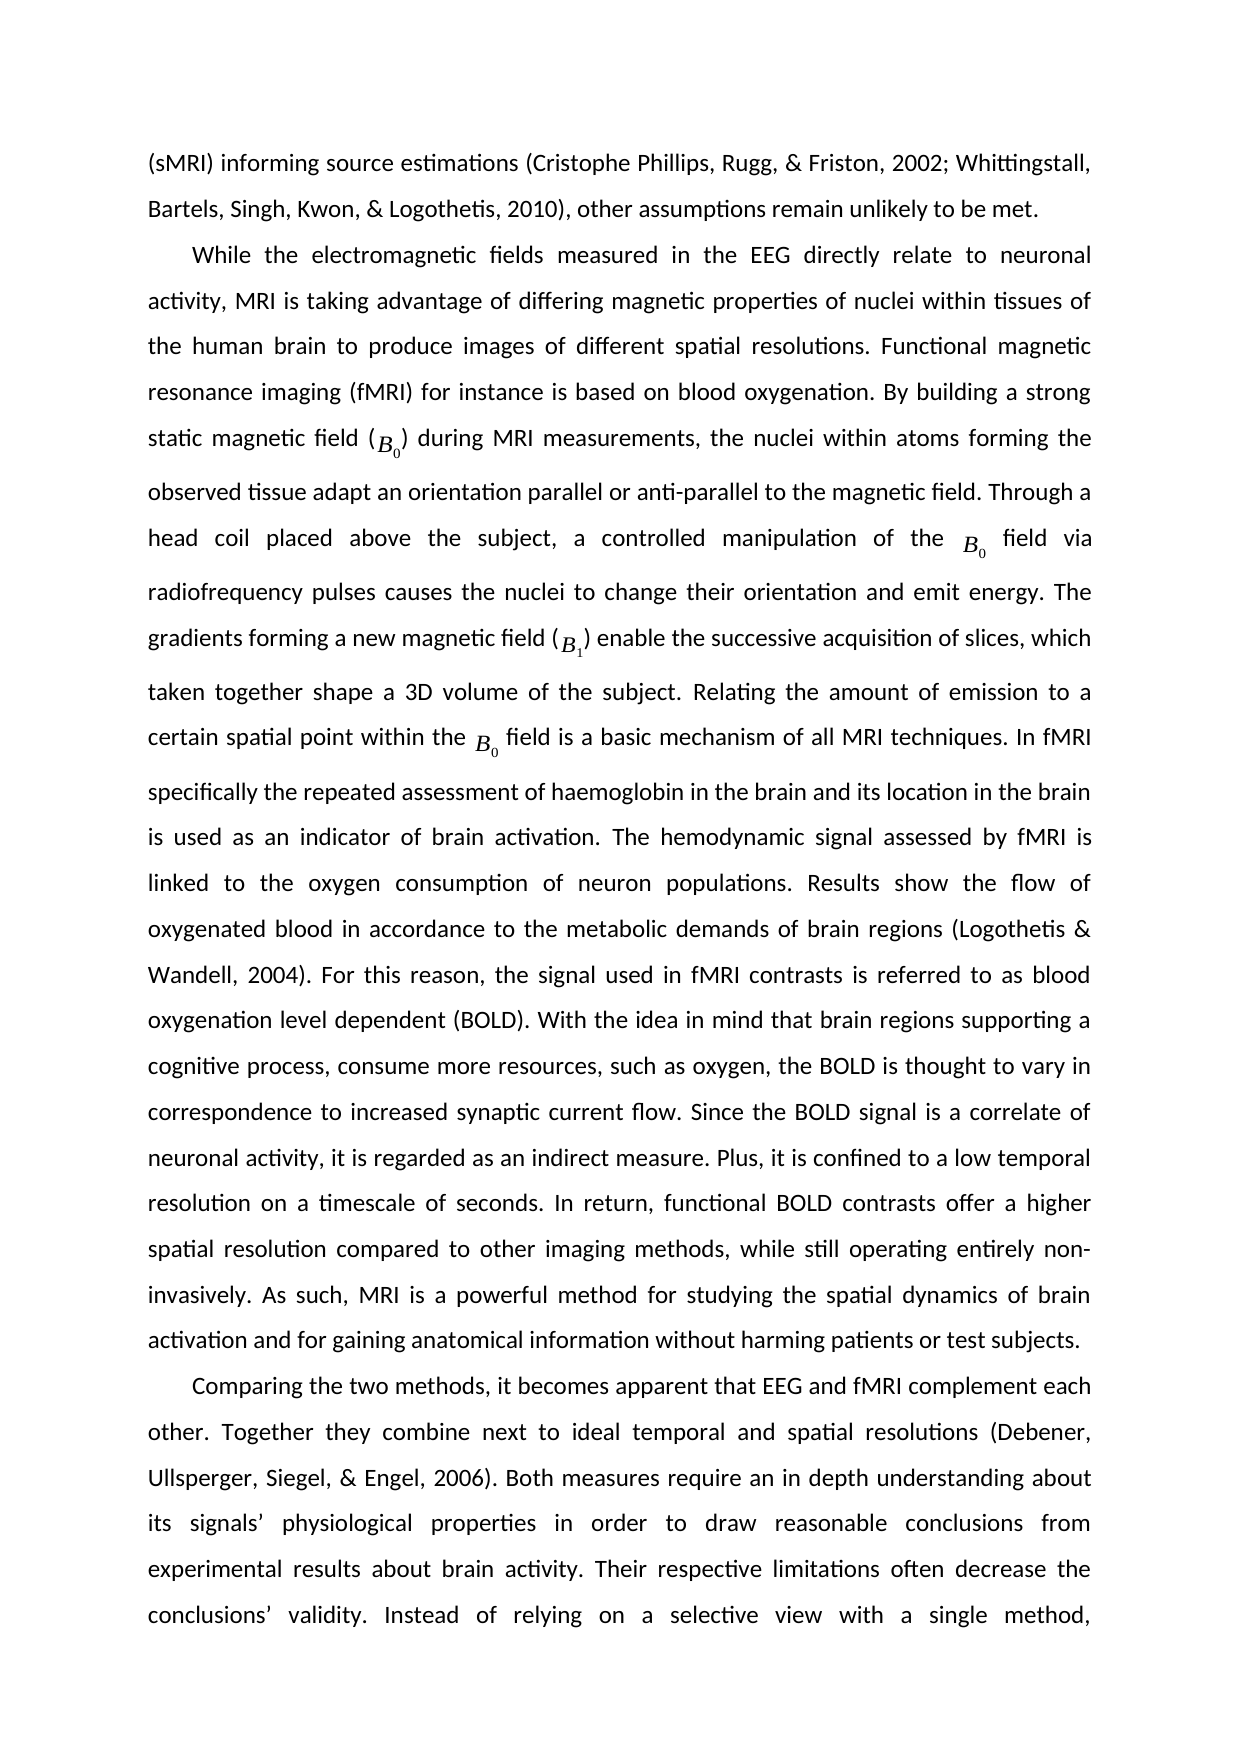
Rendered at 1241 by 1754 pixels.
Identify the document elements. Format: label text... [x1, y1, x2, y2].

text While the electromagnetic fields measured in the EEG directly relate to neuronal activity, MRI is taking advantage of differing magnetic properties of nuclei within tissues of the human brain to produce images of different spatial resolutions. Functional magnetic resonance imaging (fMRI) for instance is based on blood oxygenation. By building a strong static magnetic field () during MRI measurements, the nuclei within atoms forming the observed tissue adapt an orientation parallel or anti-parallel to the magnetic field. Through a head coil placed above the subject, a controlled manipulation of the field via radiofrequency pulses causes the nuclei to change their orientation and emit energy. The gradients forming a new magnetic field () enable the successive acquisition of slices, which taken together shape a 3D volume of the subject. Relating the amount of emission to a certain spatial point within the field is a basic mechanism of all MRI techniques. In fMRI specifically the repeated assessment of haemoglobin in the brain and its location in the brain is used as an indicator of brain activation. The hemodynamic signal assessed by fMRI is linked to the oxygen consumption of neuron populations. Results show the flow of oxygenated blood in accordance to the metabolic demands of brain regions (Logothetis & Wandell, 2004). For this reason, the signal used in fMRI contrasts is referred to as blood oxygenation level dependent (BOLD). With the idea in mind that brain regions supporting a cognitive process, consume more resources, such as oxygen, the BOLD is thought to vary in correspondence to increased synaptic current flow. Since the BOLD signal is a correlate of neuronal activity, it is regarded as an indirect measure. Plus, it is confined to a low temporal resolution on a timescale of seconds. In return, functional BOLD contrasts offer a higher spatial resolution compared to other imaging methods, while still operating entirely non-invasively. As such, MRI is a powerful method for studying the spatial dynamics of brain activation and for gaining anatomical information without harming patients or test subjects. [148, 239, 1093, 1355]
text (sMRI) informing source estimations (Cristophe Phillips, Rugg, & Friston, 2002; Whittingstall, Bartels, Singh, Kwon, & Logothetis, 2010), other assumptions remain unlikely to be met. [148, 148, 1093, 224]
text Comparing the two methods, it becomes apparent that EEG and fMRI complement each other. Together they combine next to ideal temporal and spatial resolutions (Debener, Ullsperger, Siegel, & Engel, 2006). Both measures require an in depth understanding about its signals’ physiological properties in order to draw reasonable conclusions from experimental results about brain activity. Their respective limitations often decrease the conclusions’ validity. Instead of relying on a selective view with a single method, [148, 1370, 1093, 1629]
